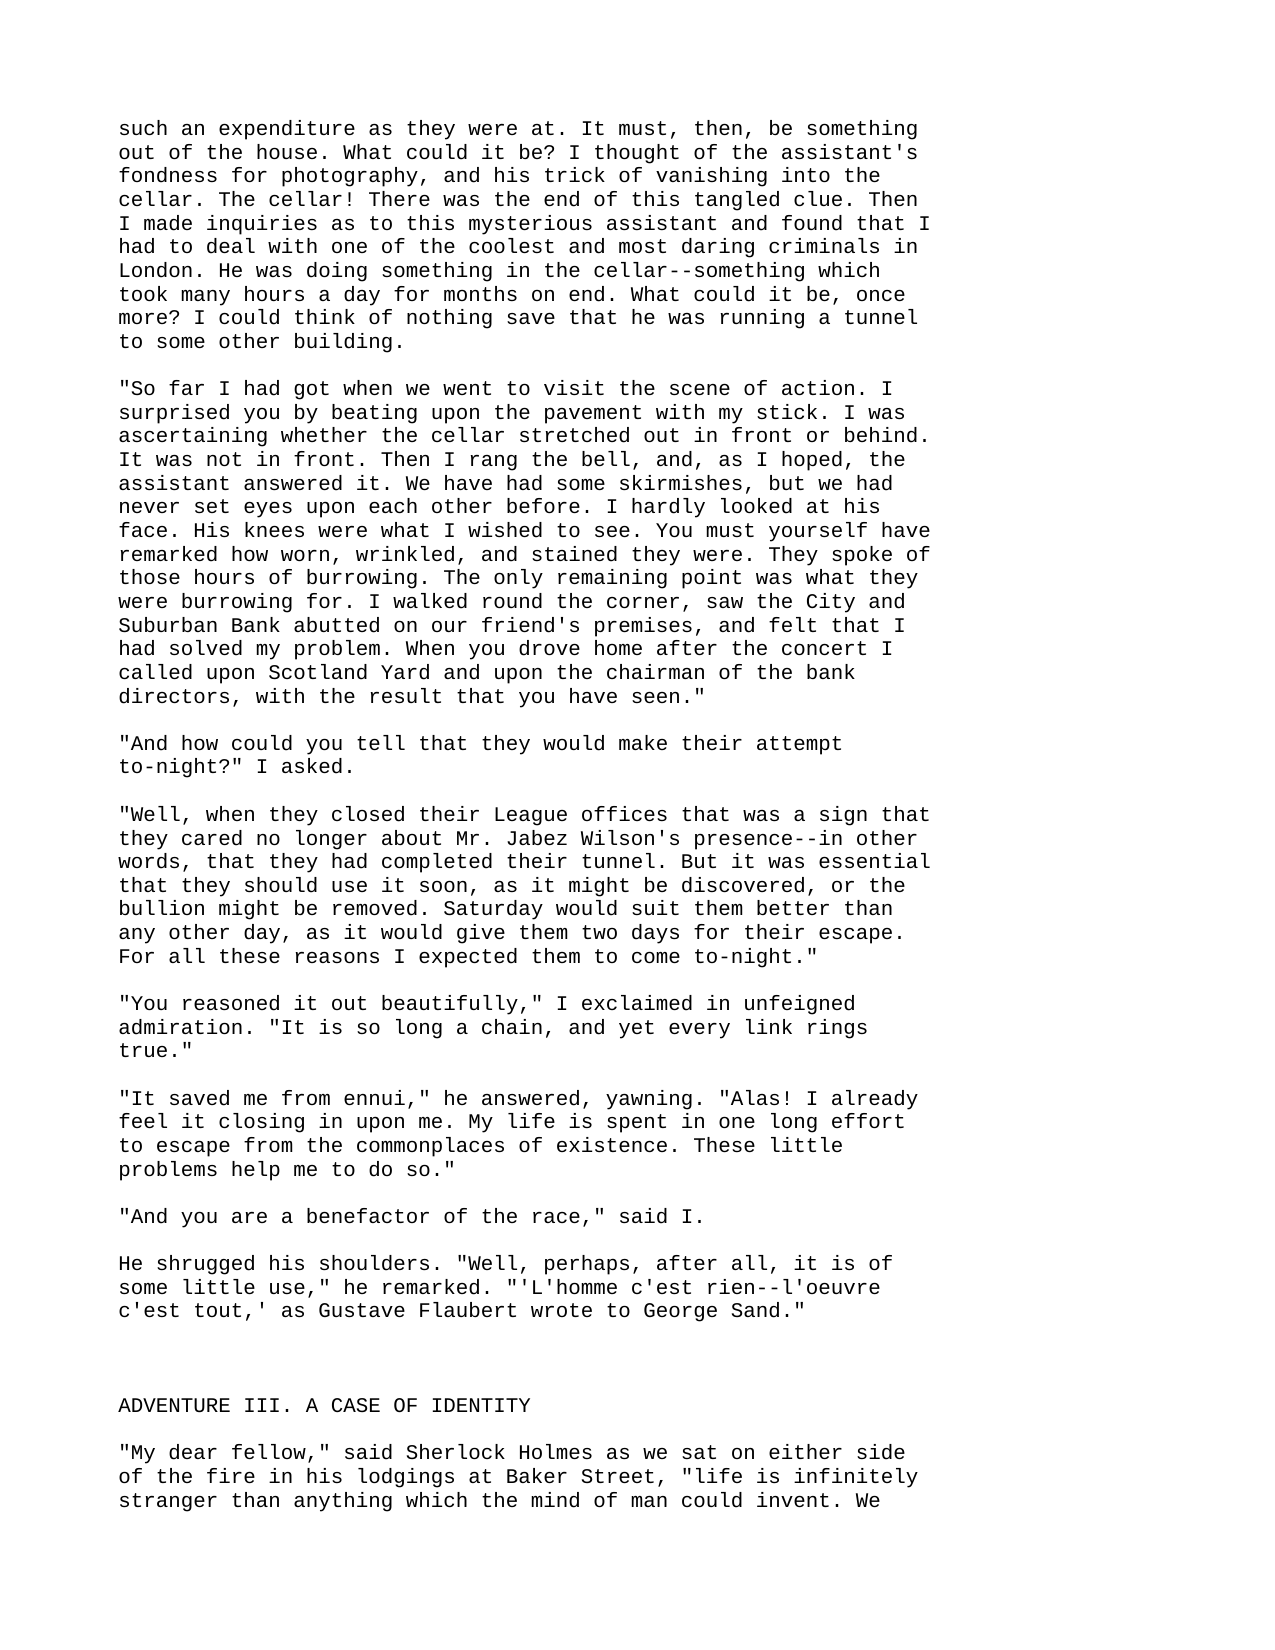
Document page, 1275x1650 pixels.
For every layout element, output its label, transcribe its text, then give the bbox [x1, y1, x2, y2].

text He shrugged his shoulders. "Well, perhaps, after all, it is of [118, 1253, 1157, 1277]
text "It saved me from ennui," he answered, yawning. "Alas! I already [118, 1088, 1157, 1111]
text Suburban Bank abutted on our friend's premises, and felt that I [118, 615, 1157, 638]
text directors, with the result that you have seen." [118, 686, 1157, 709]
text called upon Scotland Yard and upon the chairman of the bank [118, 662, 1157, 686]
text "So far I had got when we went to visit the scene of action. I [118, 378, 1157, 402]
text had to deal with one of the coolest and most daring criminals in [118, 236, 1157, 260]
text ascertaining whether the cellar stretched out in front or behind. [118, 426, 1157, 449]
text to some other building. [118, 331, 1157, 354]
text cellar. The cellar! There was the end of this tangled clue. Then [118, 189, 1157, 213]
text ADVENTURE III. A CASE OF IDENTITY [118, 1395, 1157, 1419]
text admiration. "It is so long a chain, and yet every link rings [118, 1017, 1157, 1040]
text "You reasoned it out beautifully," I exclaimed in unfeigned [118, 993, 1157, 1017]
text true." [118, 1040, 1157, 1064]
text bullion might be removed. Saturday would suit them better than [118, 898, 1157, 922]
text were burrowing for. I walked round the corner, saw the City and [118, 591, 1157, 615]
text problems help me to do so." [118, 1158, 1157, 1182]
text c'est tout,' as Gustave Flaubert wrote to George Sand." [118, 1300, 1157, 1324]
text such an expenditure as they were at. It must, then, be something [118, 118, 1157, 142]
text never set eyes upon each other before. I hardly looked at his [118, 496, 1157, 520]
text some little use," he remarked. "'L'homme c'est rien--l'oeuvre [118, 1277, 1157, 1300]
text took many hours a day for months on end. What could it be, once [118, 284, 1157, 307]
text that they should use it soon, as it might be discovered, or the [118, 875, 1157, 898]
text It was not in front. Then I rang the bell, and, as I hoped, the [118, 449, 1157, 473]
text stranger than anything which the mind of man could invent. We [118, 1489, 1157, 1513]
text of the fire in his lodgings at Baker Street, "life is infinitely [118, 1466, 1157, 1489]
text London. He was doing something in the cellar--something which [118, 260, 1157, 284]
text For all these reasons I expected them to come to-night." [118, 946, 1157, 969]
text words, that they had completed their tunnel. But it was essential [118, 851, 1157, 875]
text to escape from the commonplaces of existence. These little [118, 1135, 1157, 1158]
text I made inquiries as to this mysterious assistant and found that I [118, 213, 1157, 236]
text fondness for photography, and his trick of vanishing into the [118, 165, 1157, 189]
text "And how could you tell that they would make their attempt [118, 733, 1157, 757]
text "My dear fellow," said Sherlock Holmes as we sat on either side [118, 1442, 1157, 1466]
text feel it closing in upon me. My life is spent in one long effort [118, 1111, 1157, 1135]
text "Well, when they closed their League offices that was a sign that [118, 804, 1157, 827]
text remarked how worn, wrinkled, and stained they were. They spoke of [118, 544, 1157, 567]
text out of the house. What could it be? I thought of the assistant's [118, 142, 1157, 165]
text more? I could think of nothing save that he was running a tunnel [118, 307, 1157, 331]
text assistant answered it. We have had some skirmishes, but we had [118, 473, 1157, 496]
text "And you are a benefactor of the race," said I. [118, 1206, 1157, 1229]
text any other day, as it would give them two days for their escape. [118, 922, 1157, 946]
text they cared no longer about Mr. Jabez Wilson's presence--in other [118, 827, 1157, 851]
text those hours of burrowing. The only remaining point was what they [118, 567, 1157, 591]
text had solved my problem. When you drove home after the concert I [118, 638, 1157, 662]
text face. His knees were what I wished to see. You must yourself have [118, 520, 1157, 544]
text to-night?" I asked. [118, 757, 1157, 780]
text surprised you by beating upon the pavement with my stick. I was [118, 402, 1157, 426]
